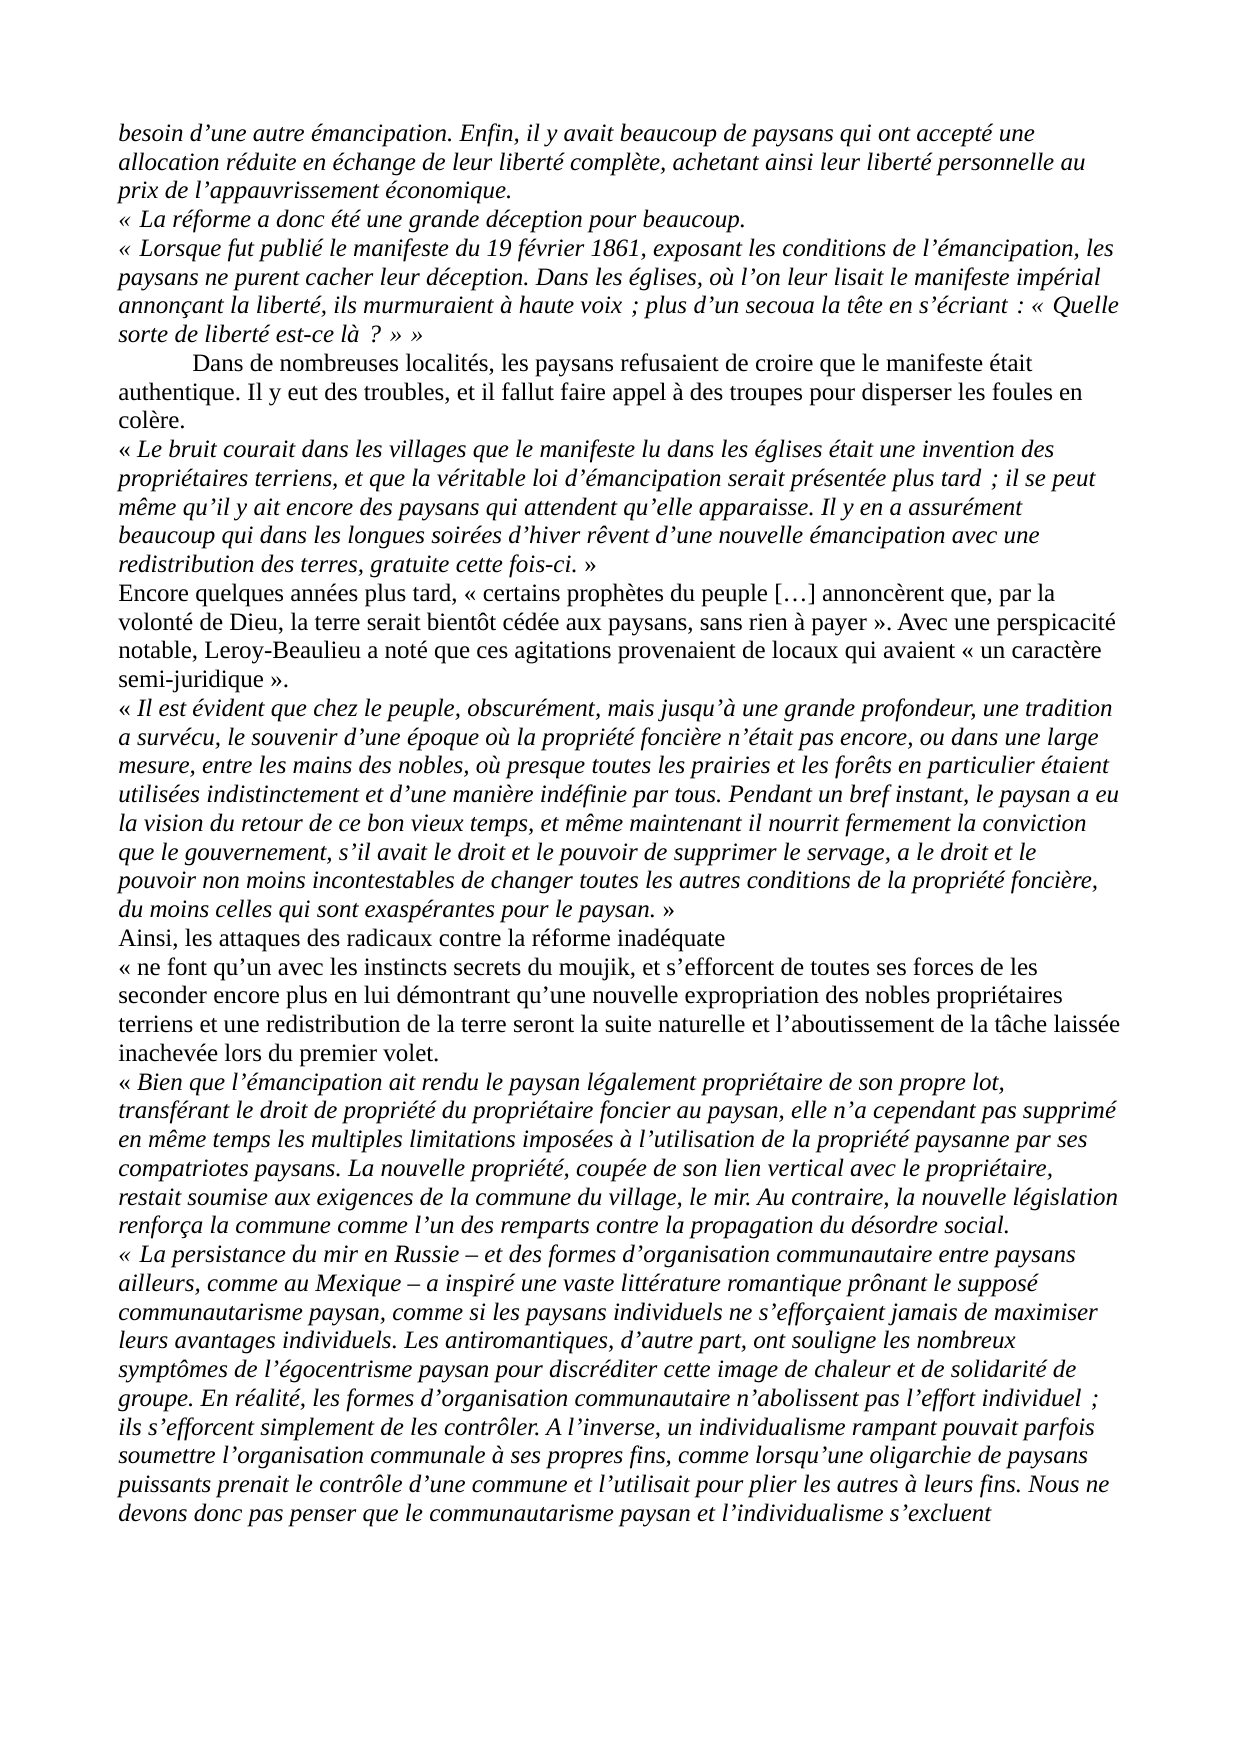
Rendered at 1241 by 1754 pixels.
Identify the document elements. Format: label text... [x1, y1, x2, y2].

text besoin d’une autre émancipation. Enfin, il y avait beaucoup de paysans qui ont accepté une allocation réduite en échange de leur liberté complète, achetant ainsi leur liberté personnelle au prix de l’appauvrissement économique. [118, 118, 1122, 204]
text « ne font qu’un avec les instincts secrets du moujik, et s’efforcent de toutes ses forces de les seconder encore plus en lui démontrant qu’une nouvelle expropriation des nobles propriétaires terriens et une redistribution de la terre seront la suite naturelle et l’aboutissement de la tâche laissée inachevée lors du premier volet. [118, 952, 1122, 1067]
text « La réforme a donc été une grande déception pour beaucoup. [118, 204, 1122, 233]
text « La persistance du mir en Russie – et des formes d’organisation communautaire entre paysans ailleurs, comme au Mexique – a inspiré une vaste littérature romantique prônant le supposé communautarisme paysan, comme si les paysans individuels ne s’efforçaient jamais de maximiser leurs avantages individuels. Les antiromantiques, d’autre part, ont souligne les nombreux symptômes de l’égocentrisme paysan pour discréditer cette image de chaleur et de solidarité de groupe. En réalité, les formes d’organisation communautaire n’abolissent pas l’effort individuel ; ils s’efforcent simplement de les contrôler. A l’inverse, un individualisme rampant pouvait parfois soumettre l’organisation communale à ses propres fins, comme lorsqu’une oligarchie de paysans puissants prenait le contrôle d’une commune et l’utilisait pour plier les autres à leurs fins. Nous ne devons donc pas penser que le communautarisme paysan et l’individualisme s’excluent [118, 1239, 1122, 1527]
text Dans de nombreuses localités, les paysans refusaient de croire que le manifeste était authentique. Il y eut des troubles, et il fallut faire appel à des troupes pour disperser les foules en colère. [118, 348, 1122, 434]
text « Le bruit courait dans les villages que le manifeste lu dans les églises était une invention des propriétaires terriens, et que la véritable loi d’émancipation serait présentée plus tard ; il se peut même qu’il y ait encore des paysans qui attendent qu’elle apparaisse. Il y en a assurément beaucoup qui dans les longues soirées d’hiver rêvent d’une nouvelle émancipation avec une redistribution des terres, gratuite cette fois-ci. » [118, 434, 1122, 578]
text « Il est évident que chez le peuple, obscurément, mais jusqu’à une grande profondeur, une tradition a survécu, le souvenir d’une époque où la propriété foncière n’était pas encore, ou dans une large mesure, entre les mains des nobles, où presque toutes les prairies et les forêts en particulier étaient utilisées indistinctement et d’une manière indéfinie par tous. Pendant un bref instant, le paysan a eu la vision du retour de ce bon vieux temps, et même maintenant il nourrit fermement la conviction que le gouvernement, s’il avait le droit et le pouvoir de supprimer le servage, a le droit et le pouvoir non moins incontestables de changer toutes les autres conditions de la propriété foncière, du moins celles qui sont exaspérantes pour le paysan. » [118, 693, 1122, 923]
text « Bien que l’émancipation ait rendu le paysan légalement propriétaire de son propre lot, transférant le droit de propriété du propriétaire foncier au paysan, elle n’a cependant pas supprimé en même temps les multiples limitations imposées à l’utilisation de la propriété paysanne par ses compatriotes paysans. La nouvelle propriété, coupée de son lien vertical avec le propriétaire, restait soumise aux exigences de la commune du village, le mir. Au contraire, la nouvelle législation renforça la commune comme l’un des remparts contre la propagation du désordre social. [118, 1067, 1122, 1239]
text Encore quelques années plus tard, « certains prophètes du peuple […] annoncèrent que, par la volonté de Dieu, la terre serait bientôt cédée aux paysans, sans rien à payer ». Avec une perspicacité notable, Leroy-Beaulieu a noté que ces agitations provenaient de locaux qui avaient « un caractère semi-juridique ». [118, 578, 1122, 693]
text Ainsi, les attaques des radicaux contre la réforme inadéquate [118, 923, 1122, 952]
text « Lorsque fut publié le manifeste du 19 février 1861, exposant les conditions de l’émancipation, les paysans ne purent cacher leur déception. Dans les églises, où l’on leur lisait le manifeste impérial annonçant la liberté, ils murmuraient à haute voix ; plus d’un secoua la tête en s’écriant : « Quelle sorte de liberté est-ce là ? » » [118, 233, 1122, 348]
